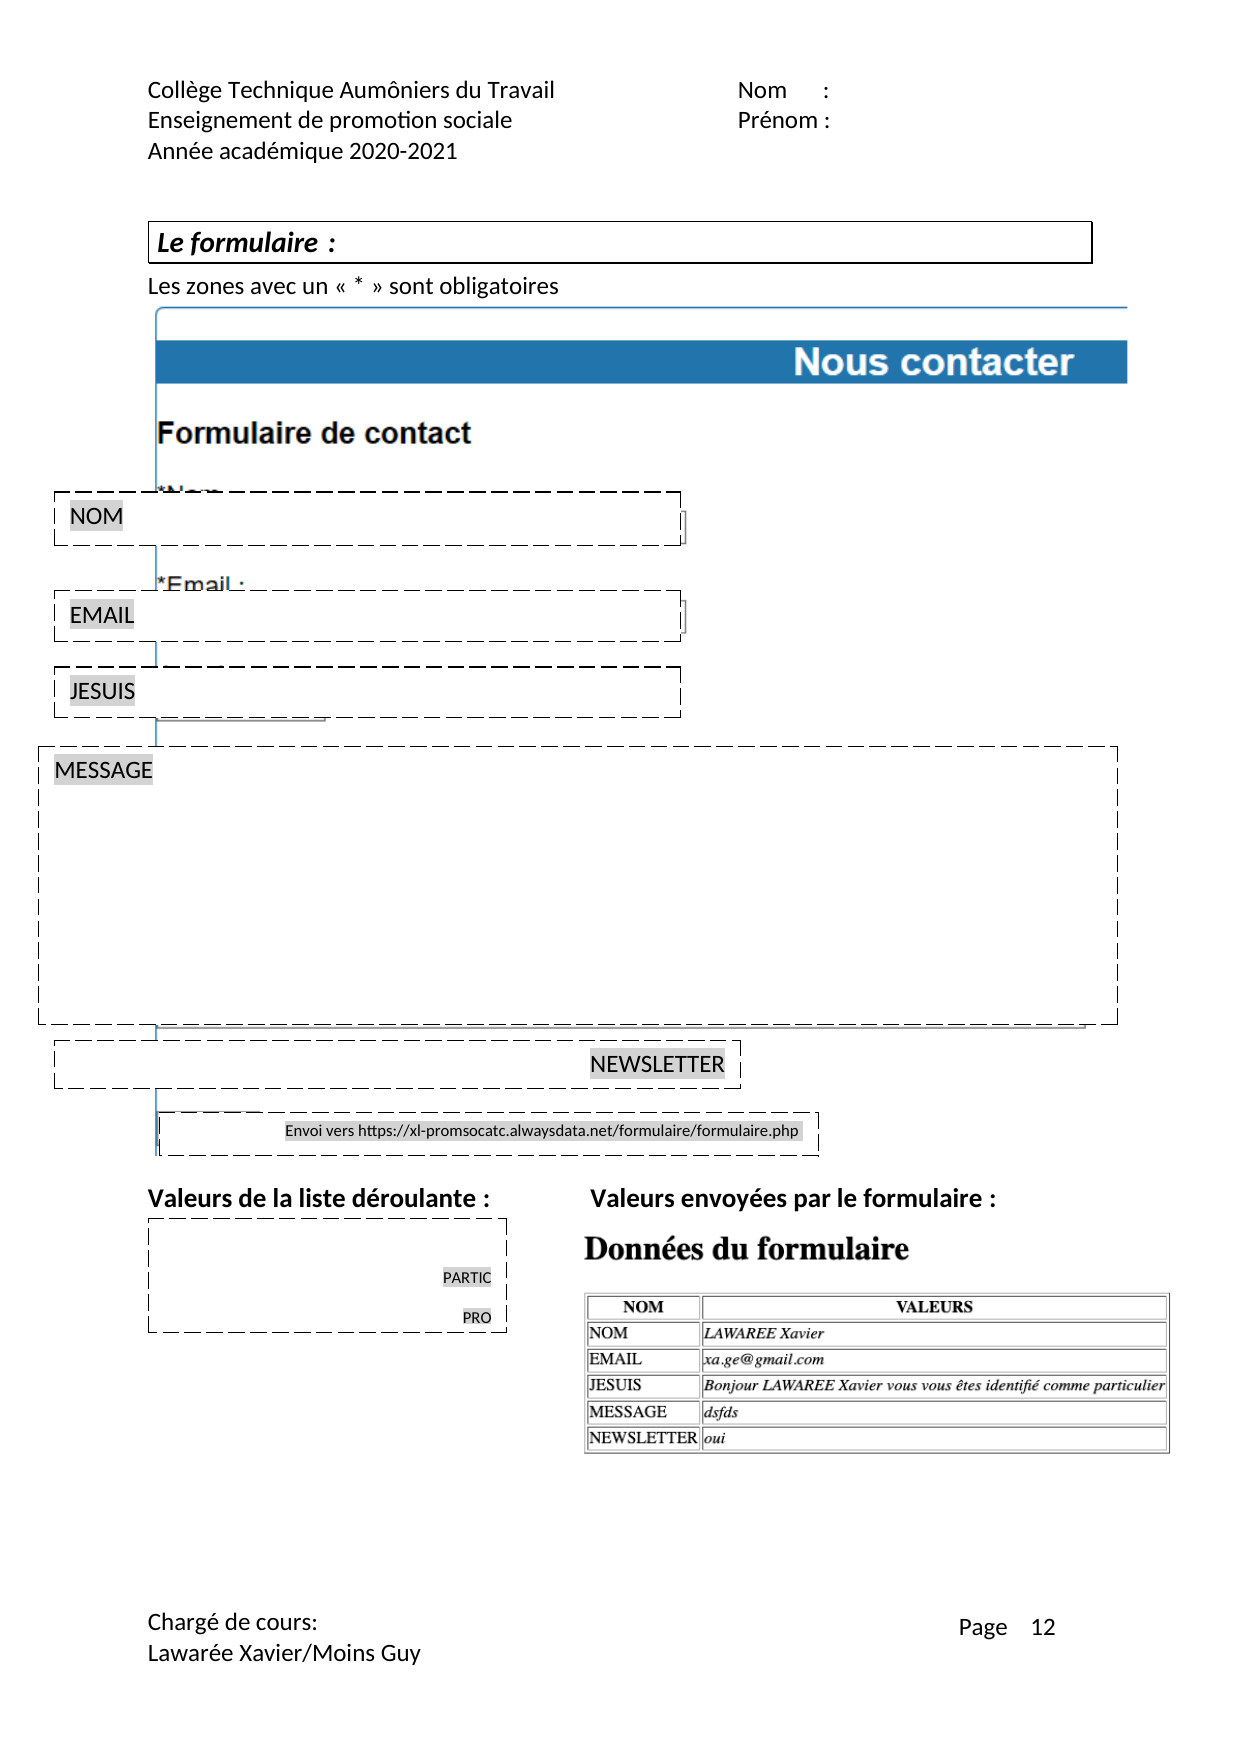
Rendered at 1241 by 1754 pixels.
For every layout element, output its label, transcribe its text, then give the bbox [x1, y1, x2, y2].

subtitle [147, 1218, 507, 1333]
text Les zones avec un « * » sont obligatoires [148, 270, 1093, 300]
text MESSAGE [54, 754, 1102, 785]
text PARTIC [163, 1267, 491, 1287]
subtitle Le formulaire : [149, 222, 1091, 262]
subtitle Valeurs de la liste déroulante : Valeurs envoyées par le formulaire : [148, 1181, 1093, 1214]
text JESUIS [70, 675, 665, 706]
text NEWSLETTER [69, 1048, 725, 1079]
text EMAIL [69, 599, 665, 629]
text PRO [163, 1308, 491, 1324]
text NOM [69, 500, 665, 531]
text Envoi vers https://xl-promsocatc.alwaysdata.net/formulaire/formulaire.php [175, 1121, 803, 1141]
